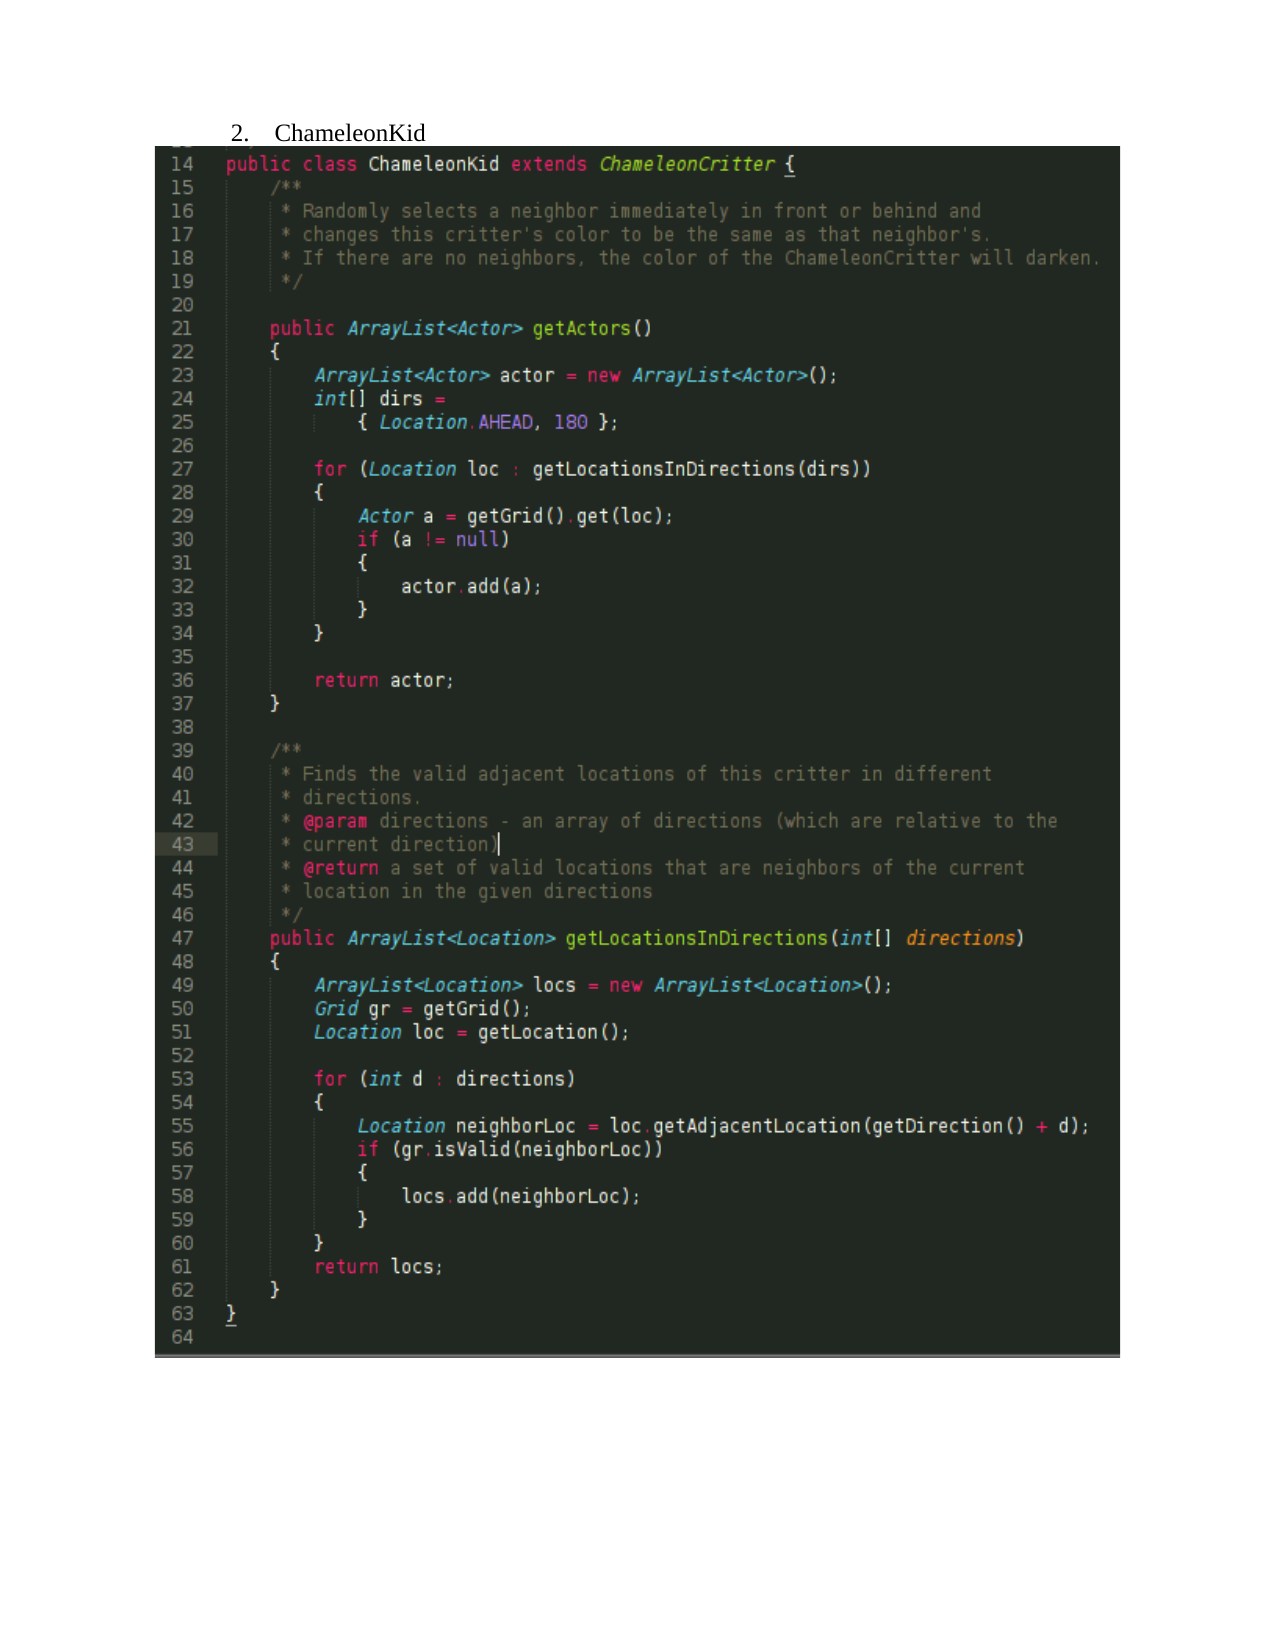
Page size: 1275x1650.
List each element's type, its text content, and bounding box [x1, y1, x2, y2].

list ChameleonKid [231, 118, 1157, 147]
picture [154, 146, 1121, 1358]
